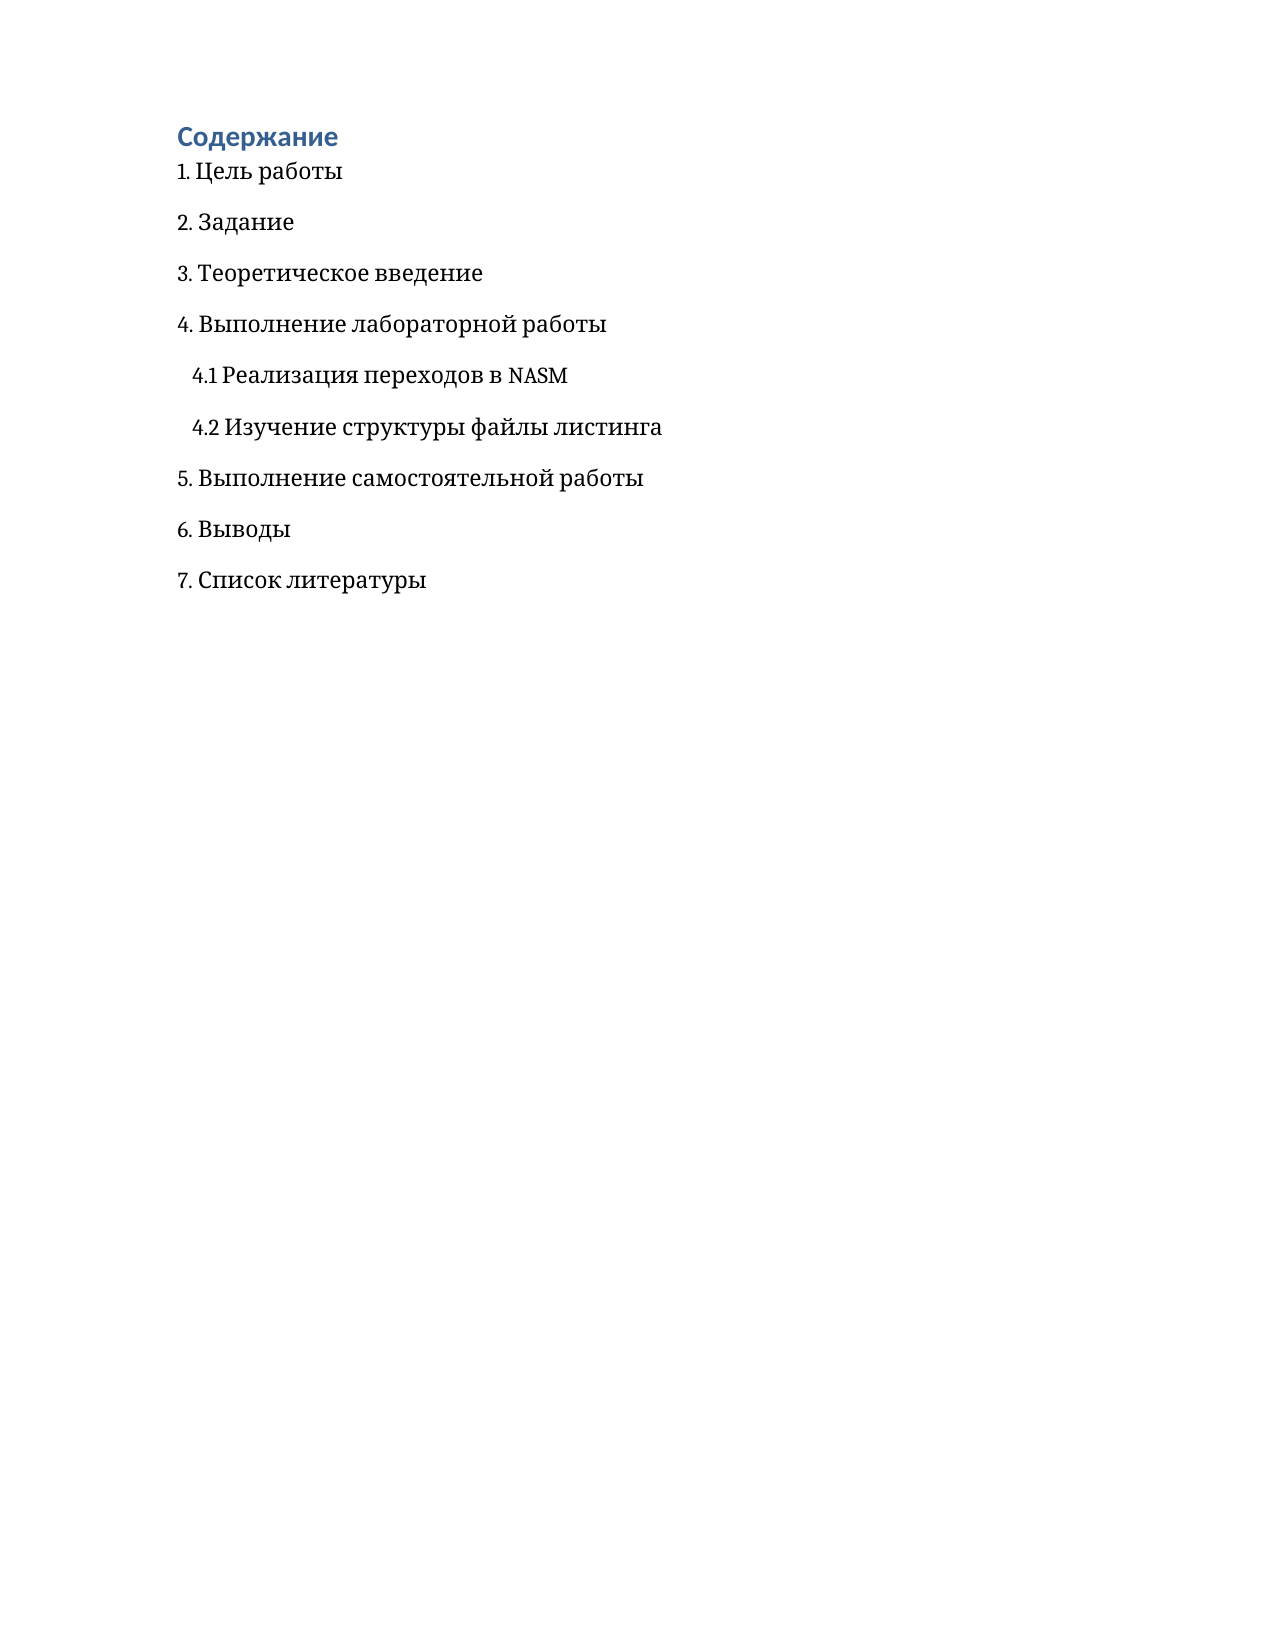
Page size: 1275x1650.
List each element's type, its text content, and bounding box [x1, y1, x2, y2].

subtitle Содержание [177, 118, 1186, 154]
text 2. Задание [177, 210, 1186, 236]
text 5. Выполнение самостоятельной работы [177, 465, 1186, 492]
text 4. Выполнение лабораторной работы [177, 312, 1186, 338]
text 7. Список литературы [177, 567, 1186, 594]
text 1. Цель работы [177, 159, 1186, 185]
text 4.1 Реализация переходов в NASM [177, 363, 1186, 389]
text 6. Выводы [177, 516, 1186, 543]
text 3. Теоретическое введение [177, 261, 1186, 287]
text 4.2 Изучение структуры файлы листинга [177, 414, 1186, 441]
